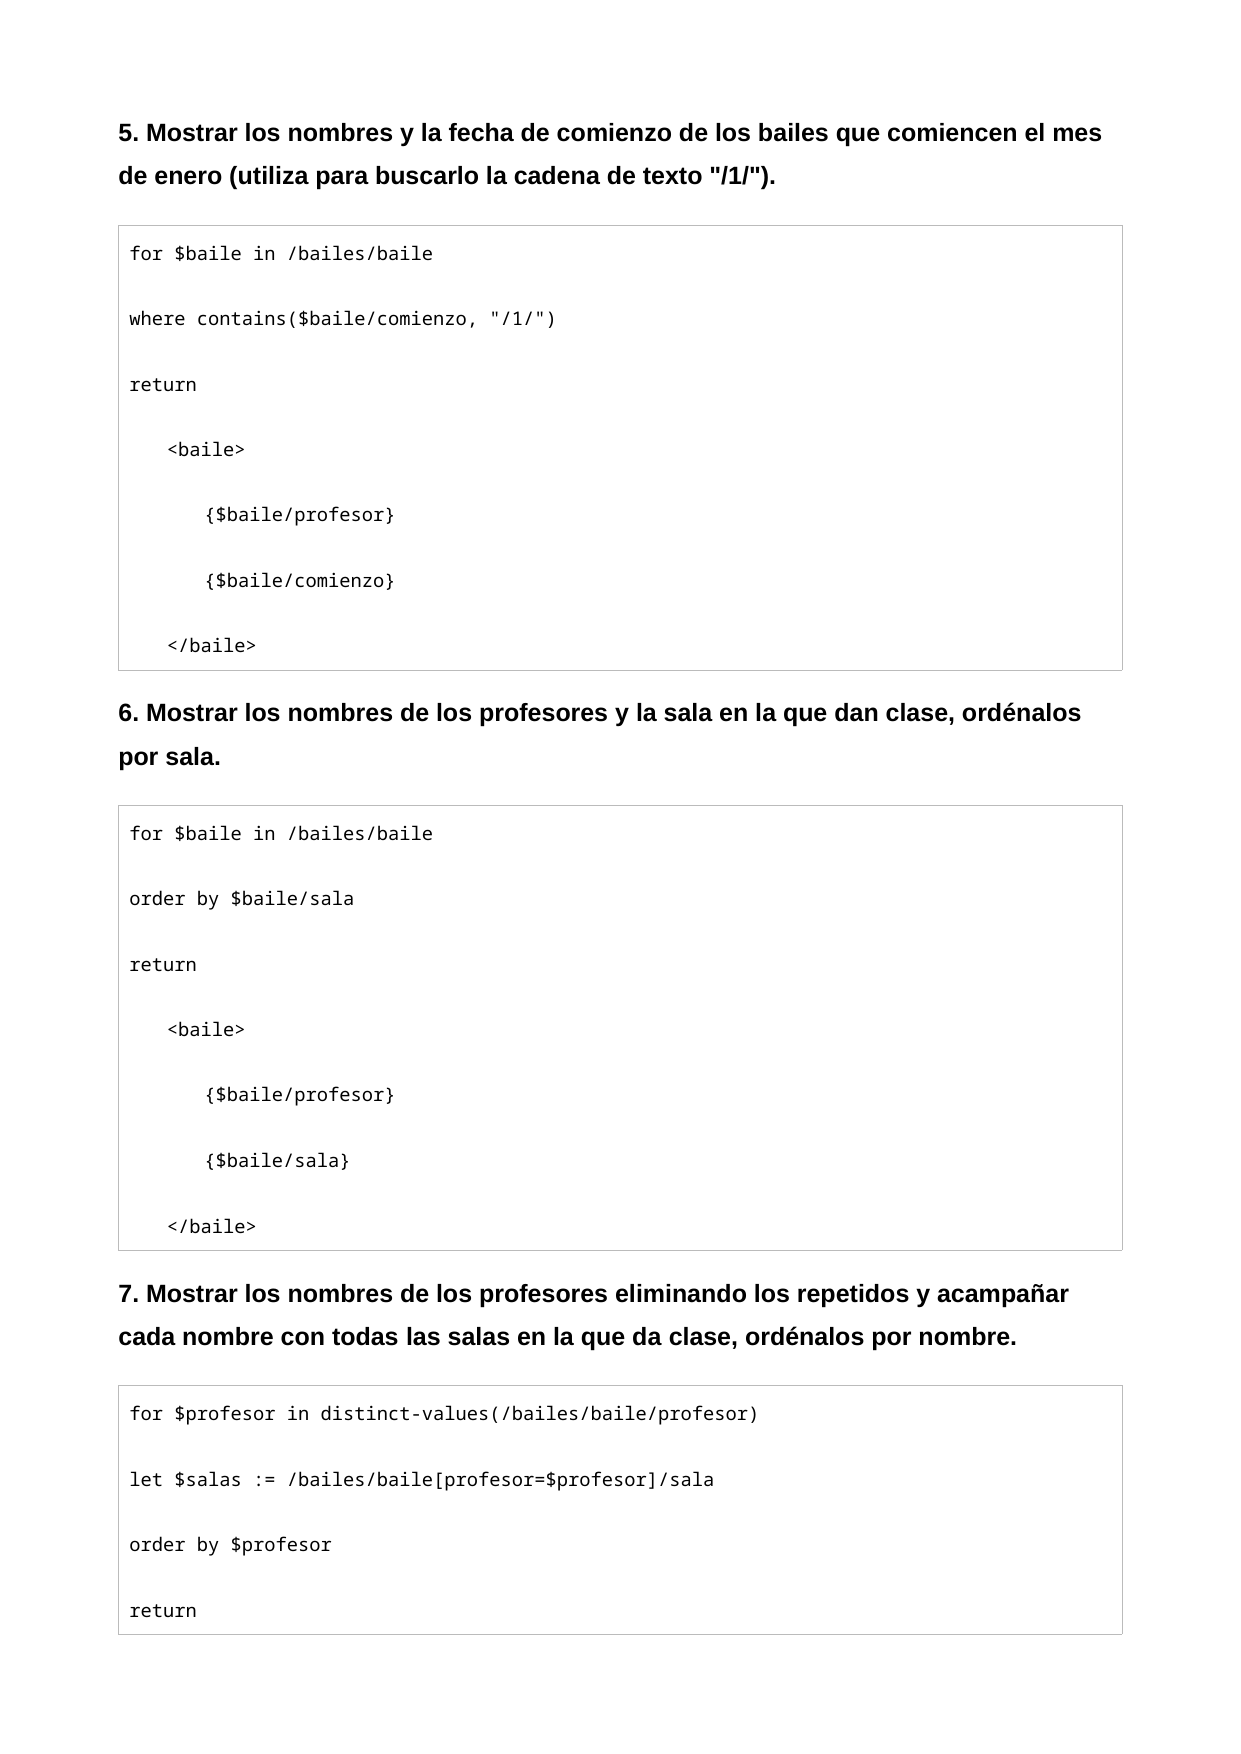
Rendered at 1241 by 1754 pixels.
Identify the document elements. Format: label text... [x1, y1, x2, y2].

text return [119, 1582, 1122, 1634]
text return [119, 936, 1122, 977]
text <baile> [119, 1002, 1122, 1042]
text order by $baile/sala [119, 871, 1122, 911]
text for $baile in /bailes/baile [119, 806, 1122, 846]
text let $salas := /bailes/baile[profesor=$profesor]/sala [119, 1451, 1122, 1491]
text {$baile/sala} [119, 1133, 1122, 1174]
text </baile> [119, 1199, 1122, 1250]
text {$baile/profesor} [119, 1067, 1122, 1108]
list 7. Mostrar los nombres de los profesores eliminando los repetidos y acampañar cada nombre con todas las salas en la que da clase, ordénalos por nombre. [118, 1278, 1122, 1350]
text {$baile/comienzo} [119, 553, 1122, 593]
text order by $profesor [119, 1516, 1122, 1557]
text {$baile/profesor} [119, 487, 1122, 528]
list 5. Mostrar los nombres y la fecha de comienzo de los bailes que comiencen el mes de enero (utiliza para buscarlo la cadena de texto "/1/"). [118, 118, 1122, 190]
text </baile> [119, 618, 1122, 670]
text for $profesor in distinct-values(/bailes/baile/profesor) [119, 1386, 1122, 1426]
text return [119, 356, 1122, 397]
list 6. Mostrar los nombres de los profesores y la sala en la que dan clase, ordénalos por sala. [118, 698, 1122, 770]
text where contains($baile/comienzo, "/1/") [119, 290, 1122, 331]
text <baile> [119, 422, 1122, 462]
text for $baile in /bailes/baile [119, 226, 1122, 265]
